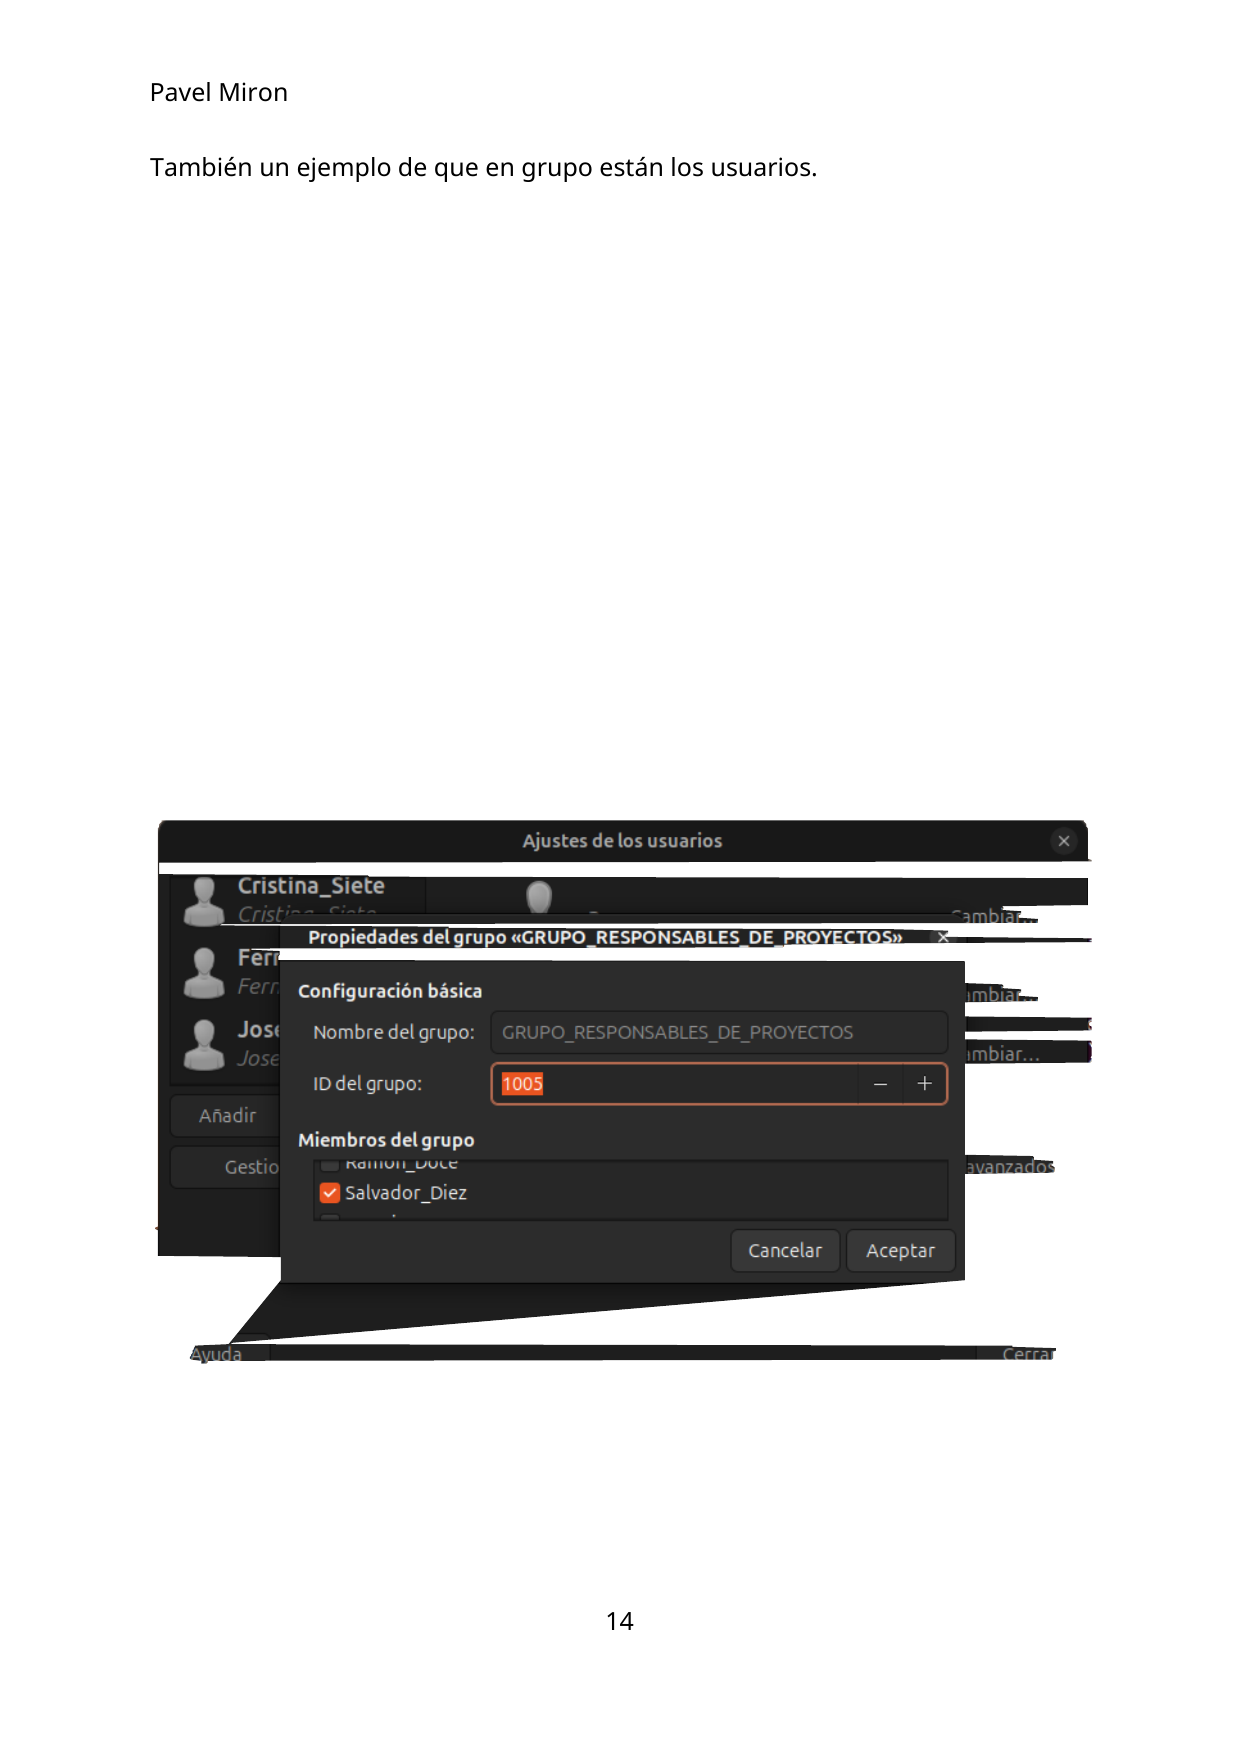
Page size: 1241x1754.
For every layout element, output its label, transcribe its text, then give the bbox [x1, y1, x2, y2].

text También un ejemplo de que en grupo están los usuarios. [150, 150, 1090, 184]
